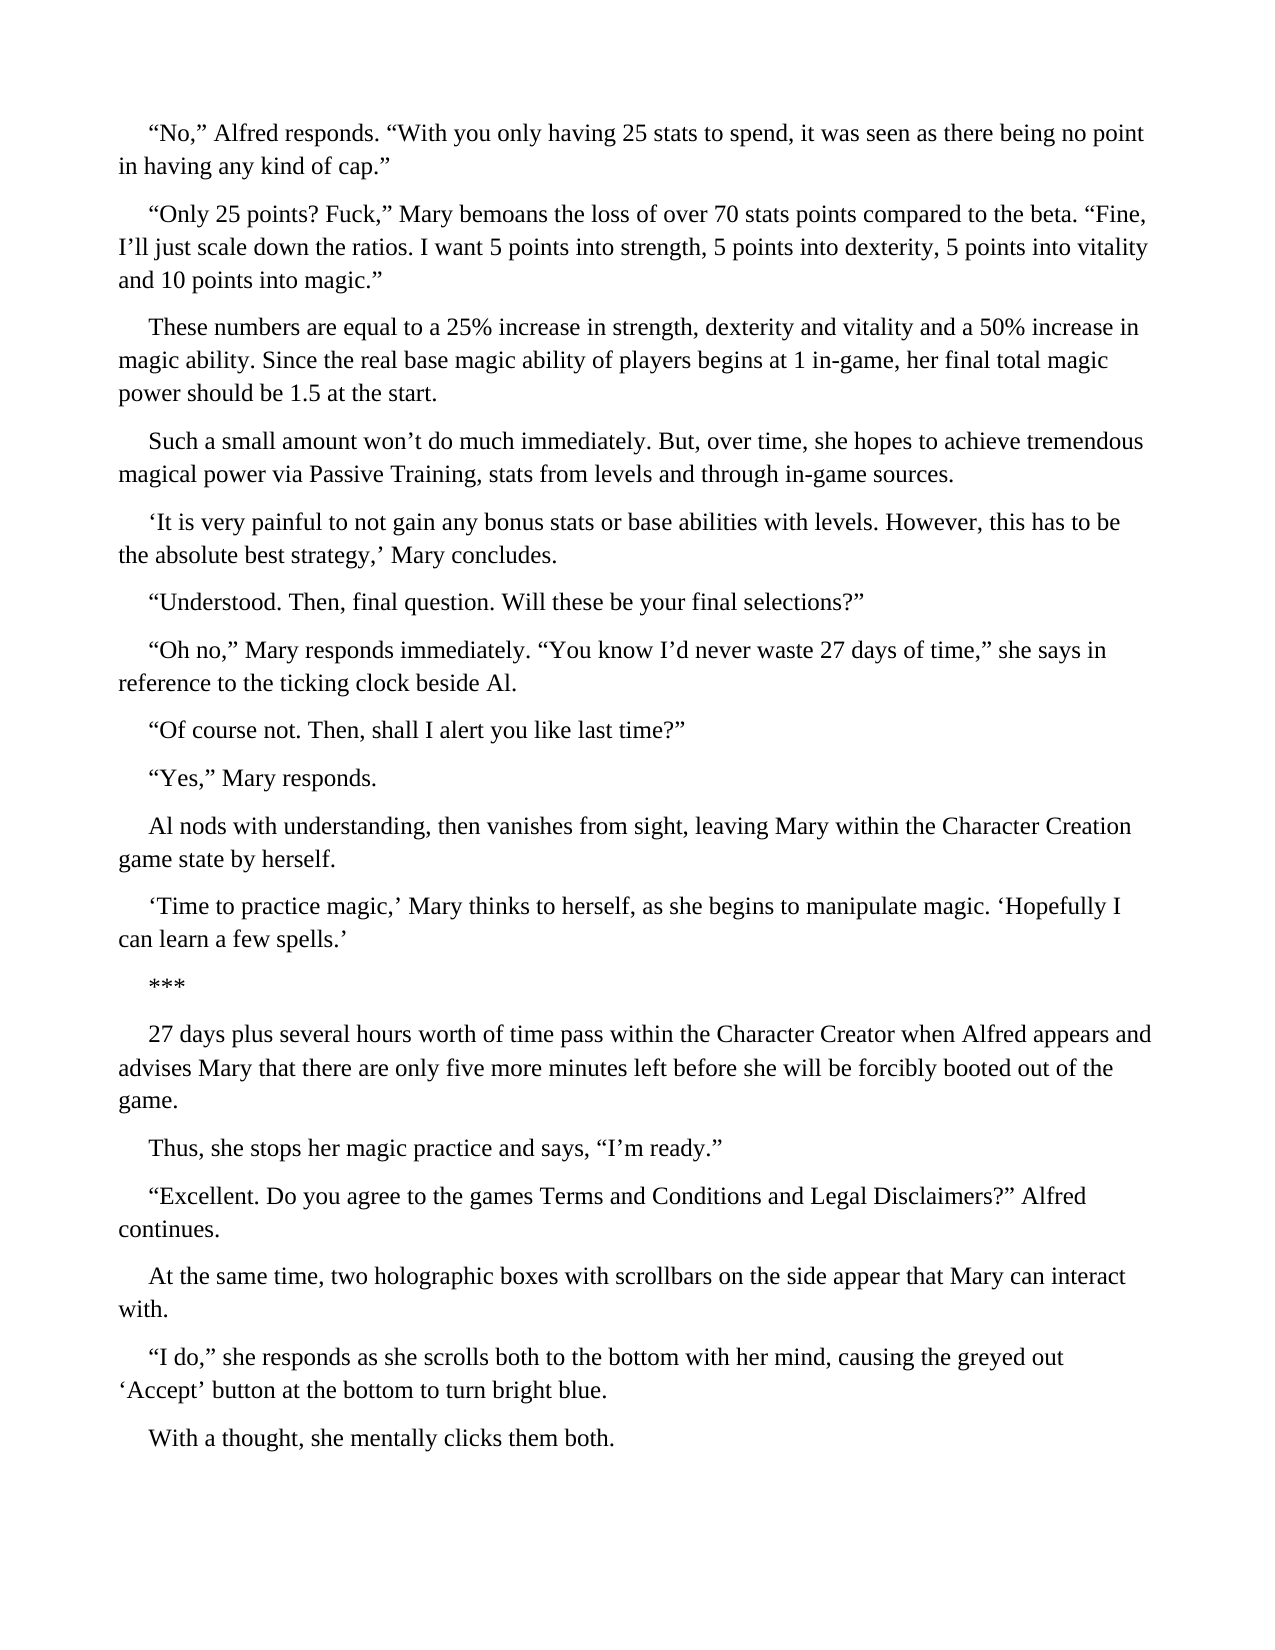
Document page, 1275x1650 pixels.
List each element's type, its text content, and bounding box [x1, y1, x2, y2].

text Thus, she stops her magic practice and says, “I’m ready.” [118, 1133, 1157, 1162]
text “Yes,” Mary responds. [118, 763, 1157, 792]
text “Only 25 points? Fuck,” Mary bemoans the loss of over 70 stats points compared to the beta. “Fine, I’ll just scale down the ratios. I want 5 points into strength, 5 points into dexterity, 5 points into vitality and 10 points into magic.” [118, 199, 1157, 293]
text ‘Time to practice magic,’ Mary thinks to herself, as she begins to manipulate magic. ‘Hopefully I can learn a few spells.’ [118, 891, 1157, 953]
text *** [118, 972, 1157, 1001]
text “No,” Alfred responds. “With you only having 25 stats to spend, it was seen as there being no point in having any kind of cap.” [118, 118, 1157, 180]
text At the same time, two holographic boxes with scrollbars on the side appear that Mary can interact with. [118, 1261, 1157, 1323]
text ‘It is very painful to not gain any bonus stats or base abilities with levels. However, this has to be the absolute best strategy,’ Mary concludes. [118, 507, 1157, 568]
text Such a small amount won’t do much immediately. But, over time, she hopes to achieve tremendous magical power via Passive Training, stats from levels and through in-game sources. [118, 426, 1157, 488]
text These numbers are equal to a 25% increase in strength, dexterity and vitality and a 50% increase in magic ability. Since the real base magic ability of players begins at 1 in-game, her final total magic power should be 1.5 at the start. [118, 312, 1157, 407]
text Al nods with understanding, then vanishes from sight, leaving Mary within the Character Creation game state by herself. [118, 811, 1157, 872]
text “Of course not. Then, shall I alert you like last time?” [118, 716, 1157, 744]
text “Understood. Then, final question. Will these be your final selections?” [118, 587, 1157, 616]
text “Excellent. Do you agree to the games Terms and Conditions and Legal Disclaimers?” Alfred continues. [118, 1181, 1157, 1243]
text With a thought, she mentally clicks them both. [118, 1423, 1157, 1451]
text 27 days plus several hours worth of time pass within the Character Creator when Alfred appears and advises Mary that there are only five more minutes left before she will be forcibly booted out of the game. [118, 1019, 1157, 1114]
text “Oh no,” Mary responds immediately. “You know I’d never waste 27 days of time,” she says in reference to the ticking clock beside Al. [118, 635, 1157, 697]
text “I do,” she responds as she scrolls both to the bottom with her mind, causing the greyed out ‘Accept’ button at the bottom to turn bright blue. [118, 1342, 1157, 1404]
